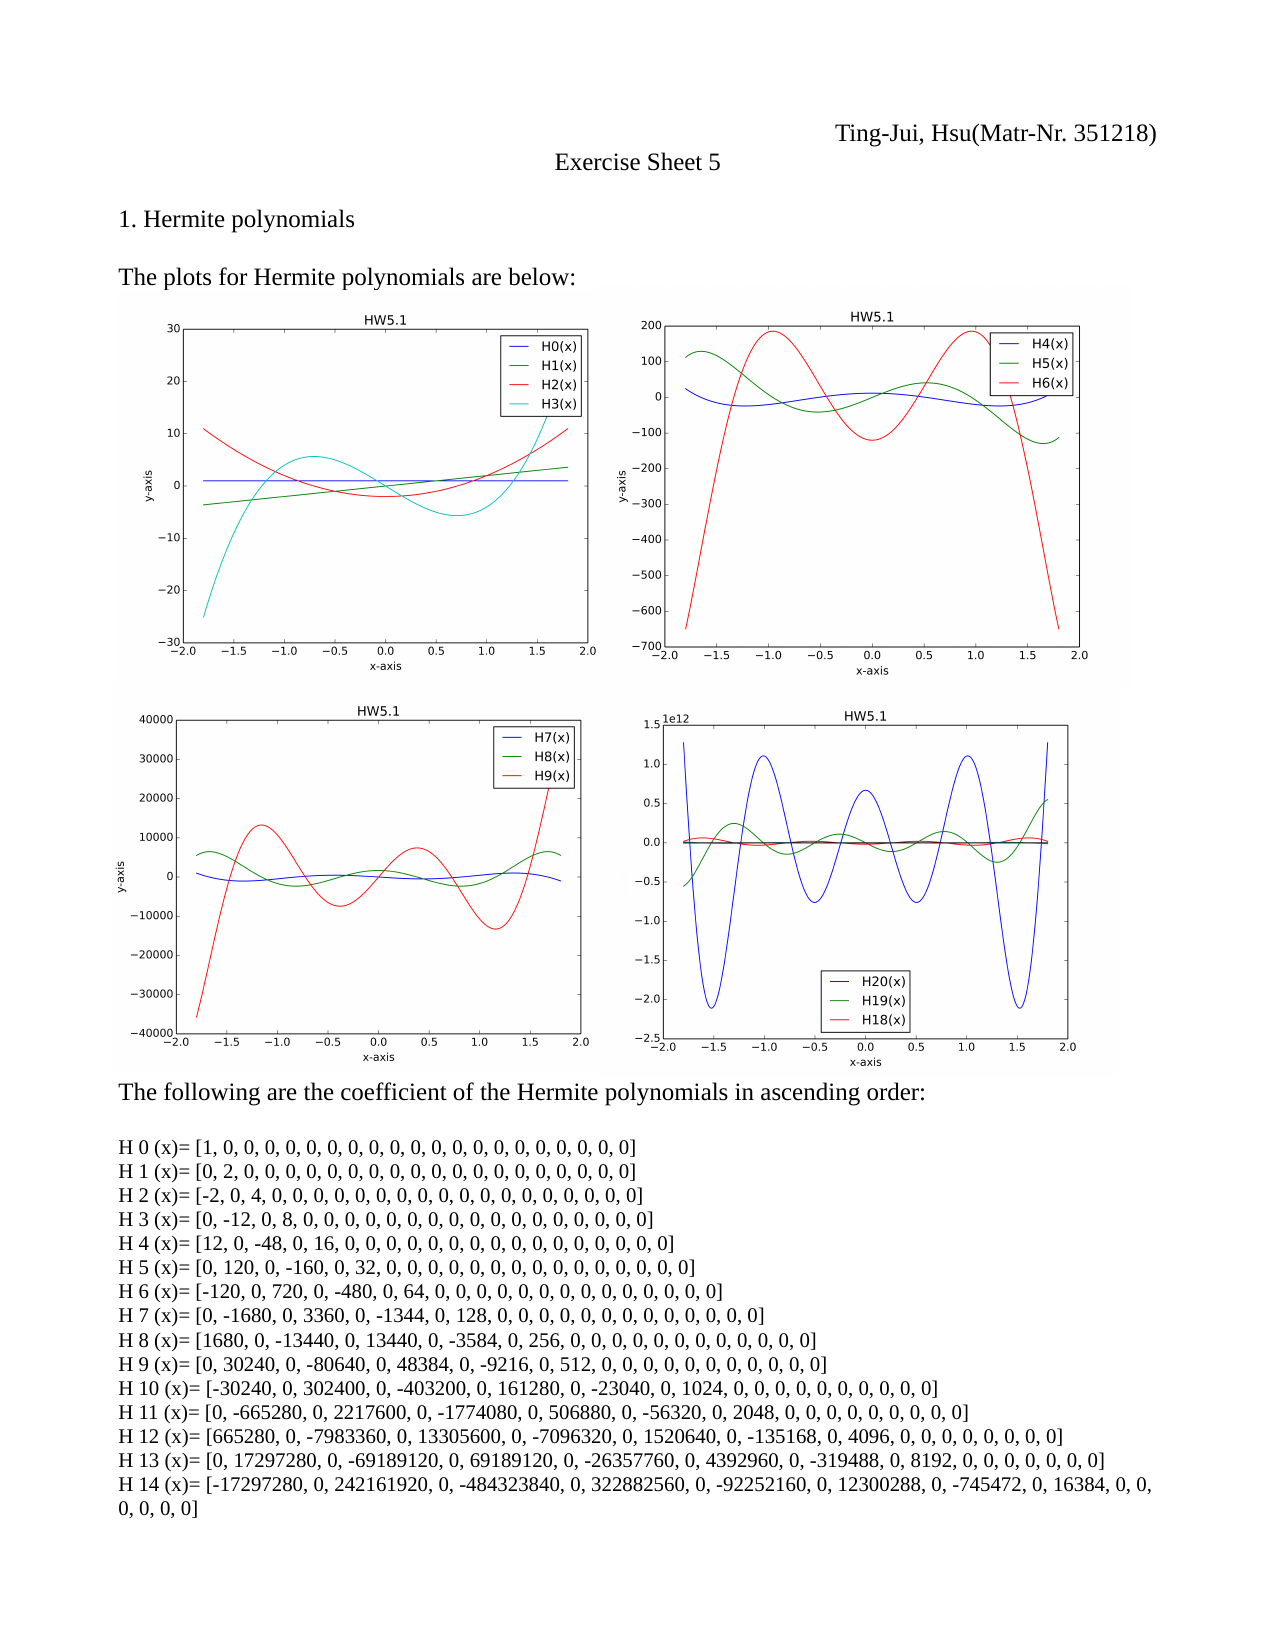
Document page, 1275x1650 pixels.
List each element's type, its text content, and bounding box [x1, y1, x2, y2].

text 1. Hermite polynomials [118, 204, 1157, 233]
text H 2 (x)= [-2, 0, 4, 0, 0, 0, 0, 0, 0, 0, 0, 0, 0, 0, 0, 0, 0, 0, 0, 0, 0] [118, 1183, 1157, 1207]
text The plots for Hermite polynomials are below: [118, 262, 1157, 291]
text Ting-Jui, Hsu(Matr-Nr. 351218) [118, 118, 1157, 147]
text H 12 (x)= [665280, 0, -7983360, 0, 13305600, 0, -7096320, 0, 1520640, 0, -135168, 0, 4096, 0, 0, 0, 0, 0, 0, 0, 0] [118, 1424, 1157, 1448]
text The following are the coefficient of the Hermite polynomials in ascending order: [118, 291, 1157, 1106]
text H 10 (x)= [-30240, 0, 302400, 0, -403200, 0, 161280, 0, -23040, 0, 1024, 0, 0, 0, 0, 0, 0, 0, 0, 0, 0] [118, 1376, 1157, 1400]
text H 7 (x)= [0, -1680, 0, 3360, 0, -1344, 0, 128, 0, 0, 0, 0, 0, 0, 0, 0, 0, 0, 0, 0, 0] [118, 1303, 1157, 1327]
text H 0 (x)= [1, 0, 0, 0, 0, 0, 0, 0, 0, 0, 0, 0, 0, 0, 0, 0, 0, 0, 0, 0, 0] [118, 1135, 1157, 1159]
text Exercise Sheet 5 [118, 147, 1157, 176]
text H 14 (x)= [-17297280, 0, 242161920, 0, -484323840, 0, 322882560, 0, -92252160, 0, 12300288, 0, -745472, 0, 16384, 0, 0, 0, 0, 0, 0] [118, 1472, 1157, 1520]
text H 8 (x)= [1680, 0, -13440, 0, 13440, 0, -3584, 0, 256, 0, 0, 0, 0, 0, 0, 0, 0, 0, 0, 0, 0] [118, 1327, 1157, 1352]
picture [111, 286, 1133, 1078]
text H 4 (x)= [12, 0, -48, 0, 16, 0, 0, 0, 0, 0, 0, 0, 0, 0, 0, 0, 0, 0, 0, 0, 0] [118, 1231, 1157, 1255]
text H 3 (x)= [0, -12, 0, 8, 0, 0, 0, 0, 0, 0, 0, 0, 0, 0, 0, 0, 0, 0, 0, 0, 0] [118, 1207, 1157, 1231]
text H 1 (x)= [0, 2, 0, 0, 0, 0, 0, 0, 0, 0, 0, 0, 0, 0, 0, 0, 0, 0, 0, 0, 0] [118, 1159, 1157, 1183]
text H 9 (x)= [0, 30240, 0, -80640, 0, 48384, 0, -9216, 0, 512, 0, 0, 0, 0, 0, 0, 0, 0, 0, 0, 0] [118, 1352, 1157, 1376]
text H 5 (x)= [0, 120, 0, -160, 0, 32, 0, 0, 0, 0, 0, 0, 0, 0, 0, 0, 0, 0, 0, 0, 0] [118, 1255, 1157, 1279]
text H 6 (x)= [-120, 0, 720, 0, -480, 0, 64, 0, 0, 0, 0, 0, 0, 0, 0, 0, 0, 0, 0, 0, 0] [118, 1279, 1157, 1303]
text H 13 (x)= [0, 17297280, 0, -69189120, 0, 69189120, 0, -26357760, 0, 4392960, 0, -319488, 0, 8192, 0, 0, 0, 0, 0, 0, 0] [118, 1448, 1157, 1472]
text H 11 (x)= [0, -665280, 0, 2217600, 0, -1774080, 0, 506880, 0, -56320, 0, 2048, 0, 0, 0, 0, 0, 0, 0, 0, 0] [118, 1400, 1157, 1424]
